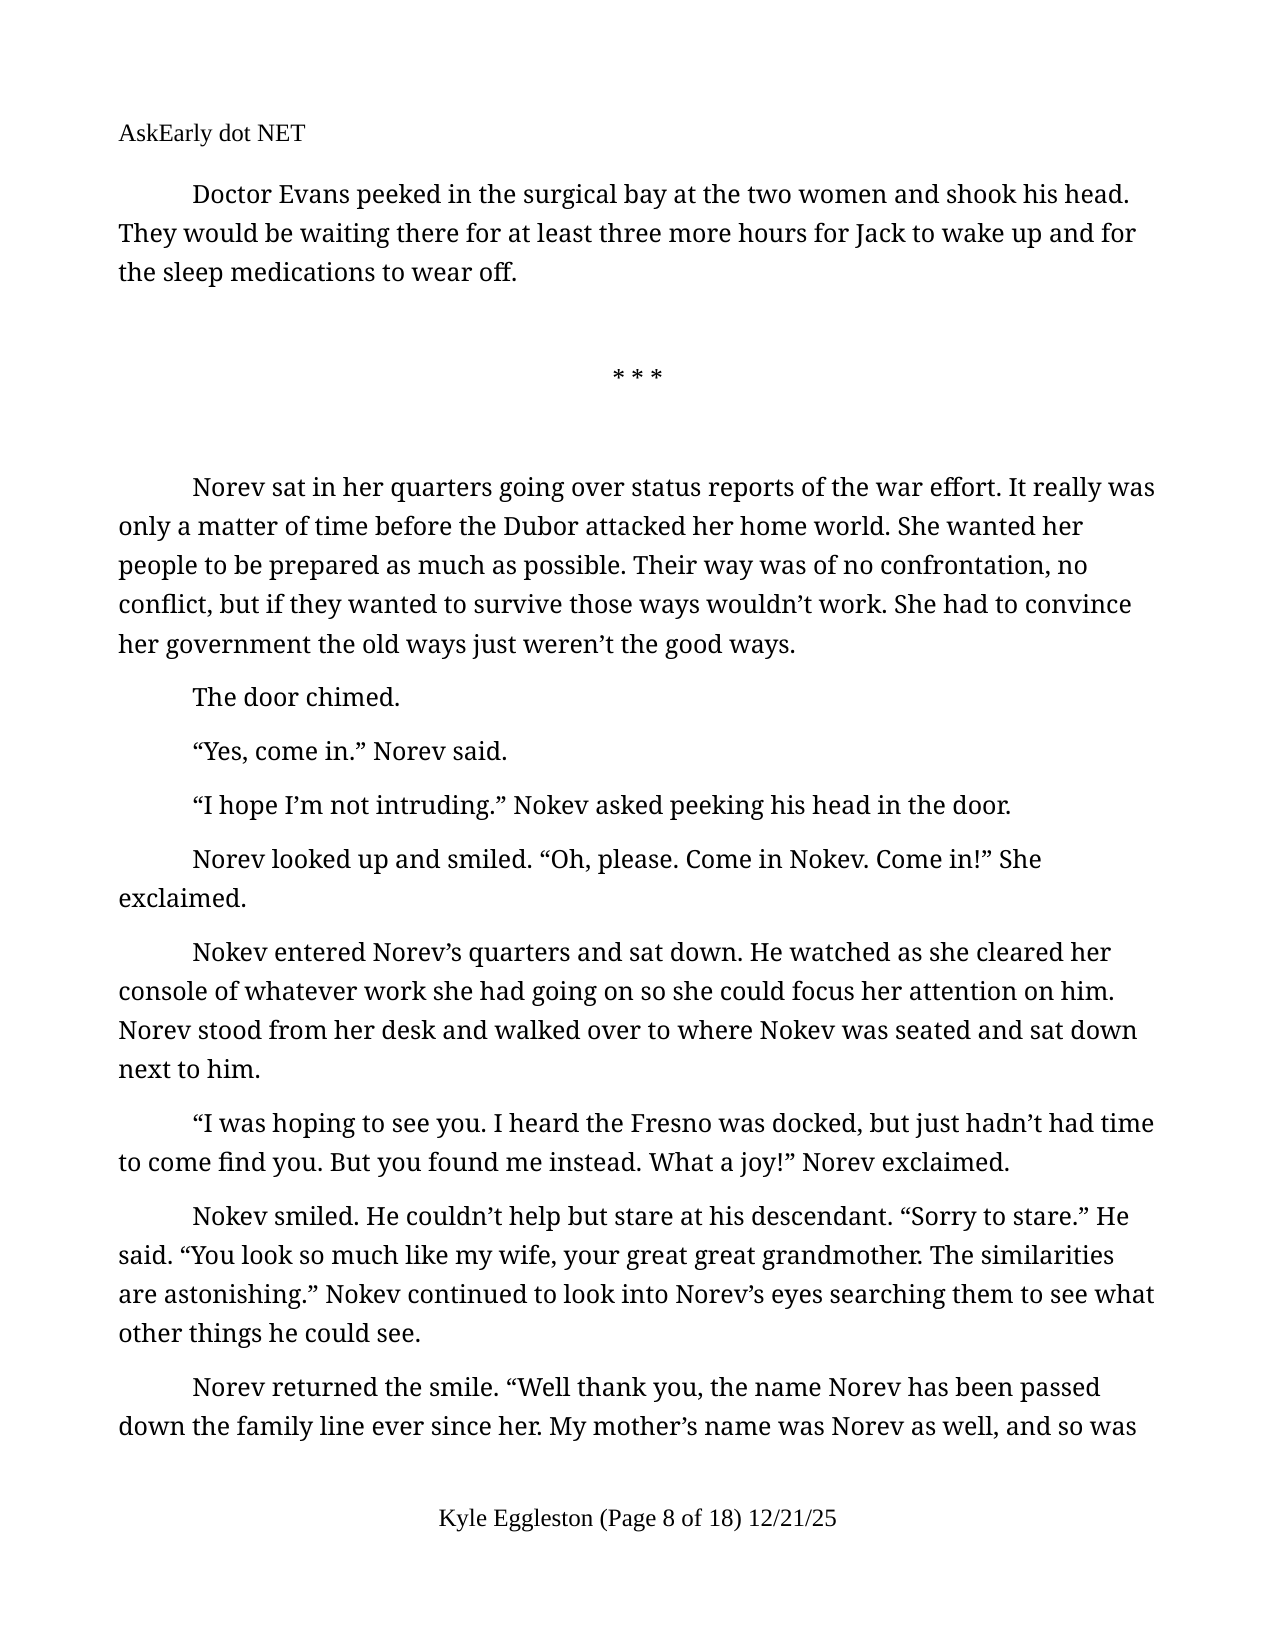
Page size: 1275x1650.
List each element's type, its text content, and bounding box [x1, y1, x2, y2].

text Doctor Evans peeked in the surgical bay at the two women and shook his head. They would be waiting there for at least three more hours for Jack to wake up and for the sleep medications to wear off. [118, 176, 1157, 289]
text Norev looked up and smiled. “Oh, please. Come in Nokev. Come in!” She exclaimed. [118, 841, 1157, 914]
text * * * [118, 362, 1157, 396]
text “Yes, come in.” Norev said. [118, 734, 1157, 768]
text Norev sat in her quarters going over status reports of the war effort. It really was only a matter of time before the Dubor attacked her home world. She wanted her people to be prepared as much as possible. Their way was of no confrontation, no conflict, but if they wanted to survive those ways wouldn’t work. She had to convince her government the old ways just weren’t the good ways. [118, 470, 1157, 660]
text “I was hoping to see you. I heard the Fresno was docked, but just hadn’t had time to come find you. But you found me instead. What a joy!” Norev exclaimed. [118, 1106, 1157, 1179]
text “I hope I’m not intruding.” Nokev asked peeking his head in the door. [118, 788, 1157, 822]
text Norev returned the smile. “Well thank you, the name Norev has been passed down the family line ever since her. My mother’s name was Norev as well, and so was [118, 1370, 1157, 1443]
text Nokev smiled. He couldn’t help but stare at his descendant. “Sorry to stare.” He said. “You look so much like my wife, your great great grandmother. The similarities are astonishing.” Nokev continued to look into Norev’s eyes searching them to see what other things he could see. [118, 1198, 1157, 1350]
text The door chimed. [118, 680, 1157, 714]
text Nokev entered Norev’s quarters and sat down. He watched as she cleared her console of whatever work she had going on so she could focus her attention on him. Norev stood from her desk and walked over to where Nokev was seated and sat down next to him. [118, 934, 1157, 1086]
